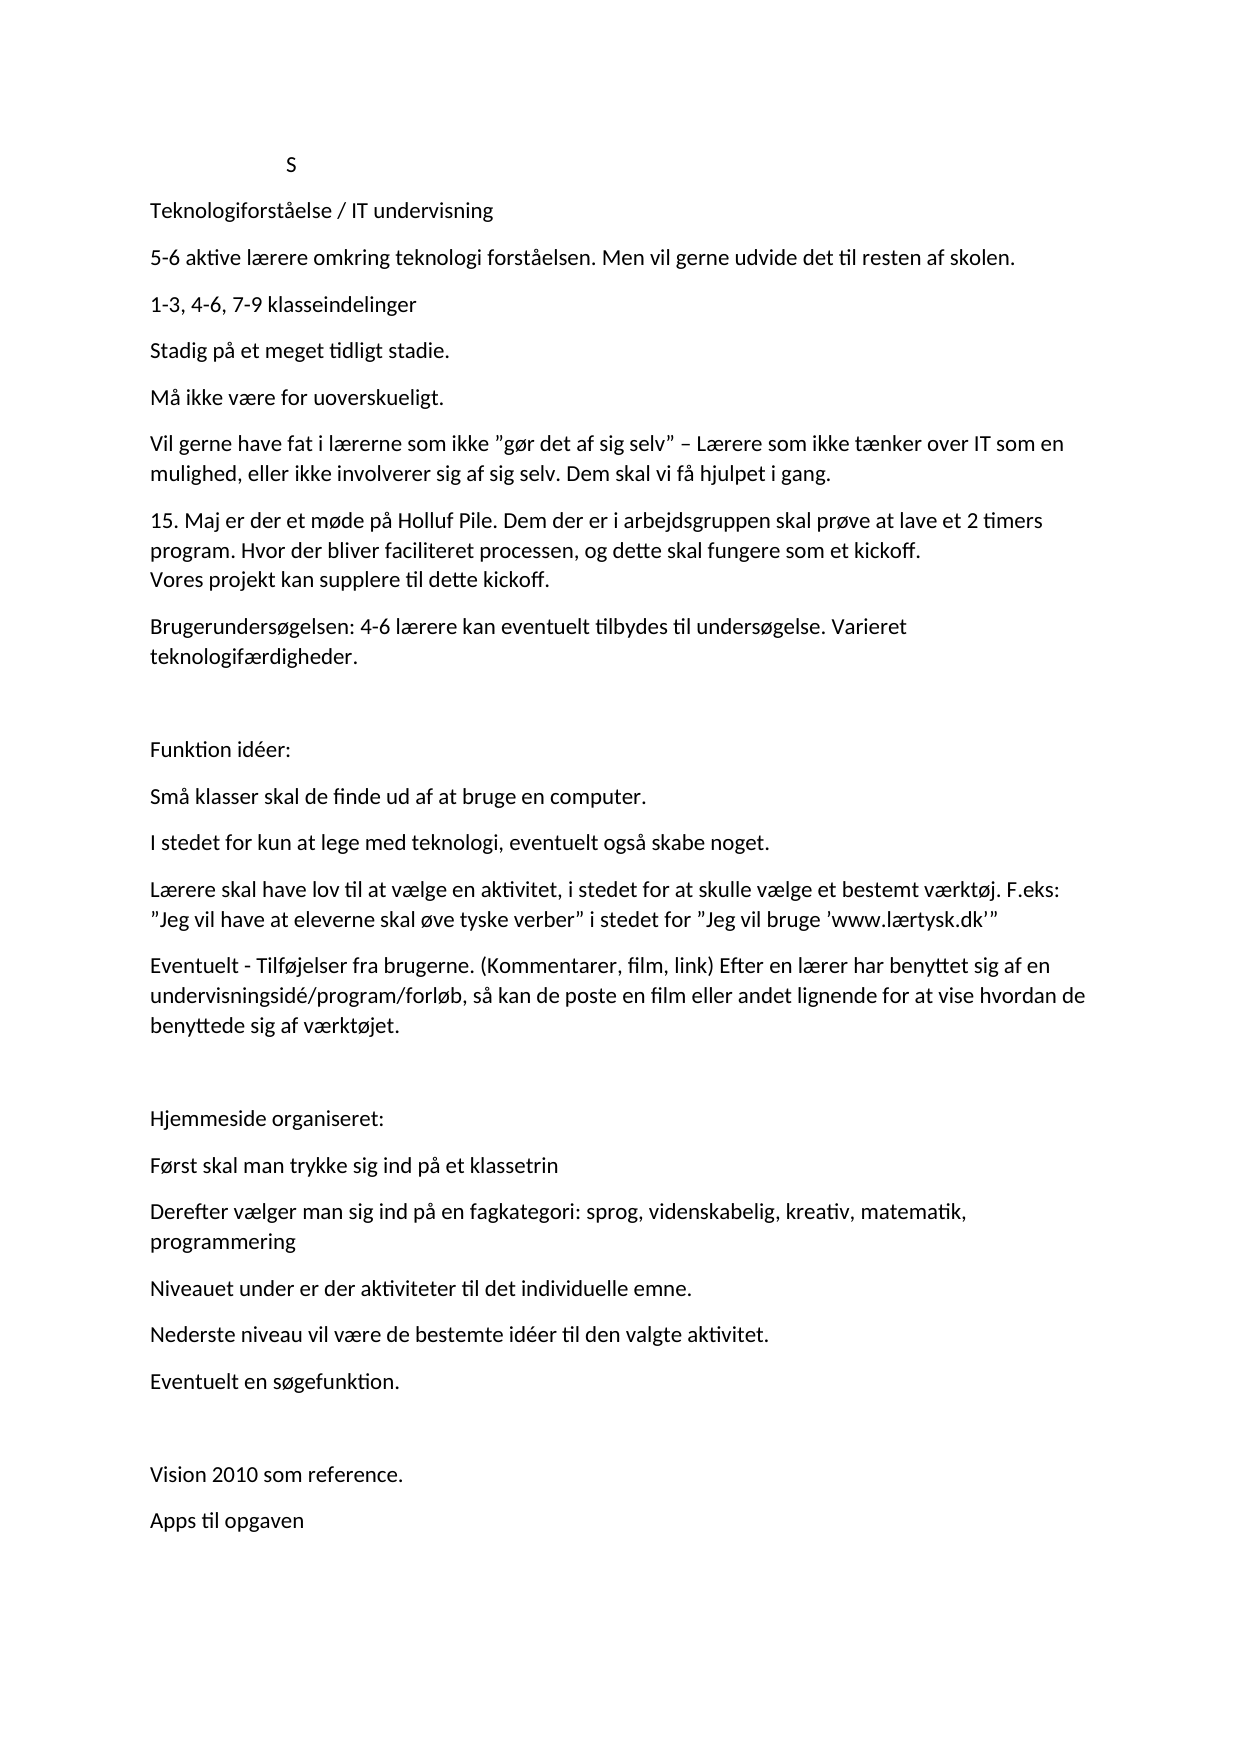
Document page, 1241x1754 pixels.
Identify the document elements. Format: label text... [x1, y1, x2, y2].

text Niveauet under er der aktiviteter til det individuelle emne. [150, 1274, 1090, 1302]
text S [150, 150, 1090, 178]
text Eventuelt en søgefunktion. [150, 1367, 1090, 1395]
text 1-3, 4-6, 7-9 klasseindelinger [150, 290, 1090, 318]
text 5-6 aktive lærere omkring teknologi forståelsen. Men vil gerne udvide det til resten af skolen. [150, 243, 1090, 271]
text Apps til opgaven [150, 1507, 1090, 1535]
text 15. Maj er der et møde på Holluf Pile. Dem der er i arbejdsgruppen skal prøve at lave et 2 timers program. Hvor der bliver faciliteret processen, og dette skal fungere som et kickoff. Vores projekt kan supplere til dette kickoff. [150, 506, 1090, 594]
text I stedet for kun at lege med teknologi, eventuelt også skabe noget. [150, 828, 1090, 856]
text Teknologiforståelse / IT undervisning [150, 197, 1090, 224]
text Eventuelt - Tilføjelser fra brugerne. (Kommentarer, film, link) Efter en lærer har benyttet sig af en undervisningsidé/program/forløb, så kan de poste en film eller andet lignende for at vise hvordan de benyttede sig af værktøjet. [150, 951, 1090, 1039]
text Vision 2010 som reference. [150, 1460, 1090, 1488]
text Nederste niveau vil være de bestemte idéer til den valgte aktivitet. [150, 1320, 1090, 1348]
text Derefter vælger man sig ind på en fagkategori: sprog, videnskabelig, kreativ, matematik, programmering [150, 1197, 1090, 1255]
text Lærere skal have lov til at vælge en aktivitet, i stedet for at skulle vælge et bestemt værktøj. F.eks: ”Jeg vil have at eleverne skal øve tyske verber” i stedet for ”Jeg vil bruge ’www.lærtysk.dk’” [150, 875, 1090, 933]
text Hjemmeside organiseret: [150, 1104, 1090, 1132]
text Først skal man trykke sig ind på et klassetrin [150, 1151, 1090, 1179]
text Små klasser skal de finde ud af at bruge en computer. [150, 782, 1090, 810]
text Vil gerne have fat i lærerne som ikke ”gør det af sig selv” – Lærere som ikke tænker over IT som en mulighed, eller ikke involverer sig af sig selv. Dem skal vi få hjulpet i gang. [150, 429, 1090, 487]
text Funktion idéer: [150, 735, 1090, 763]
text Stadig på et meget tidligt stadie. [150, 336, 1090, 364]
text Må ikke være for uoverskueligt. [150, 383, 1090, 411]
text Brugerundersøgelsen: 4-6 lærere kan eventuelt tilbydes til undersøgelse. Varieret teknologifærdigheder. [150, 612, 1090, 670]
